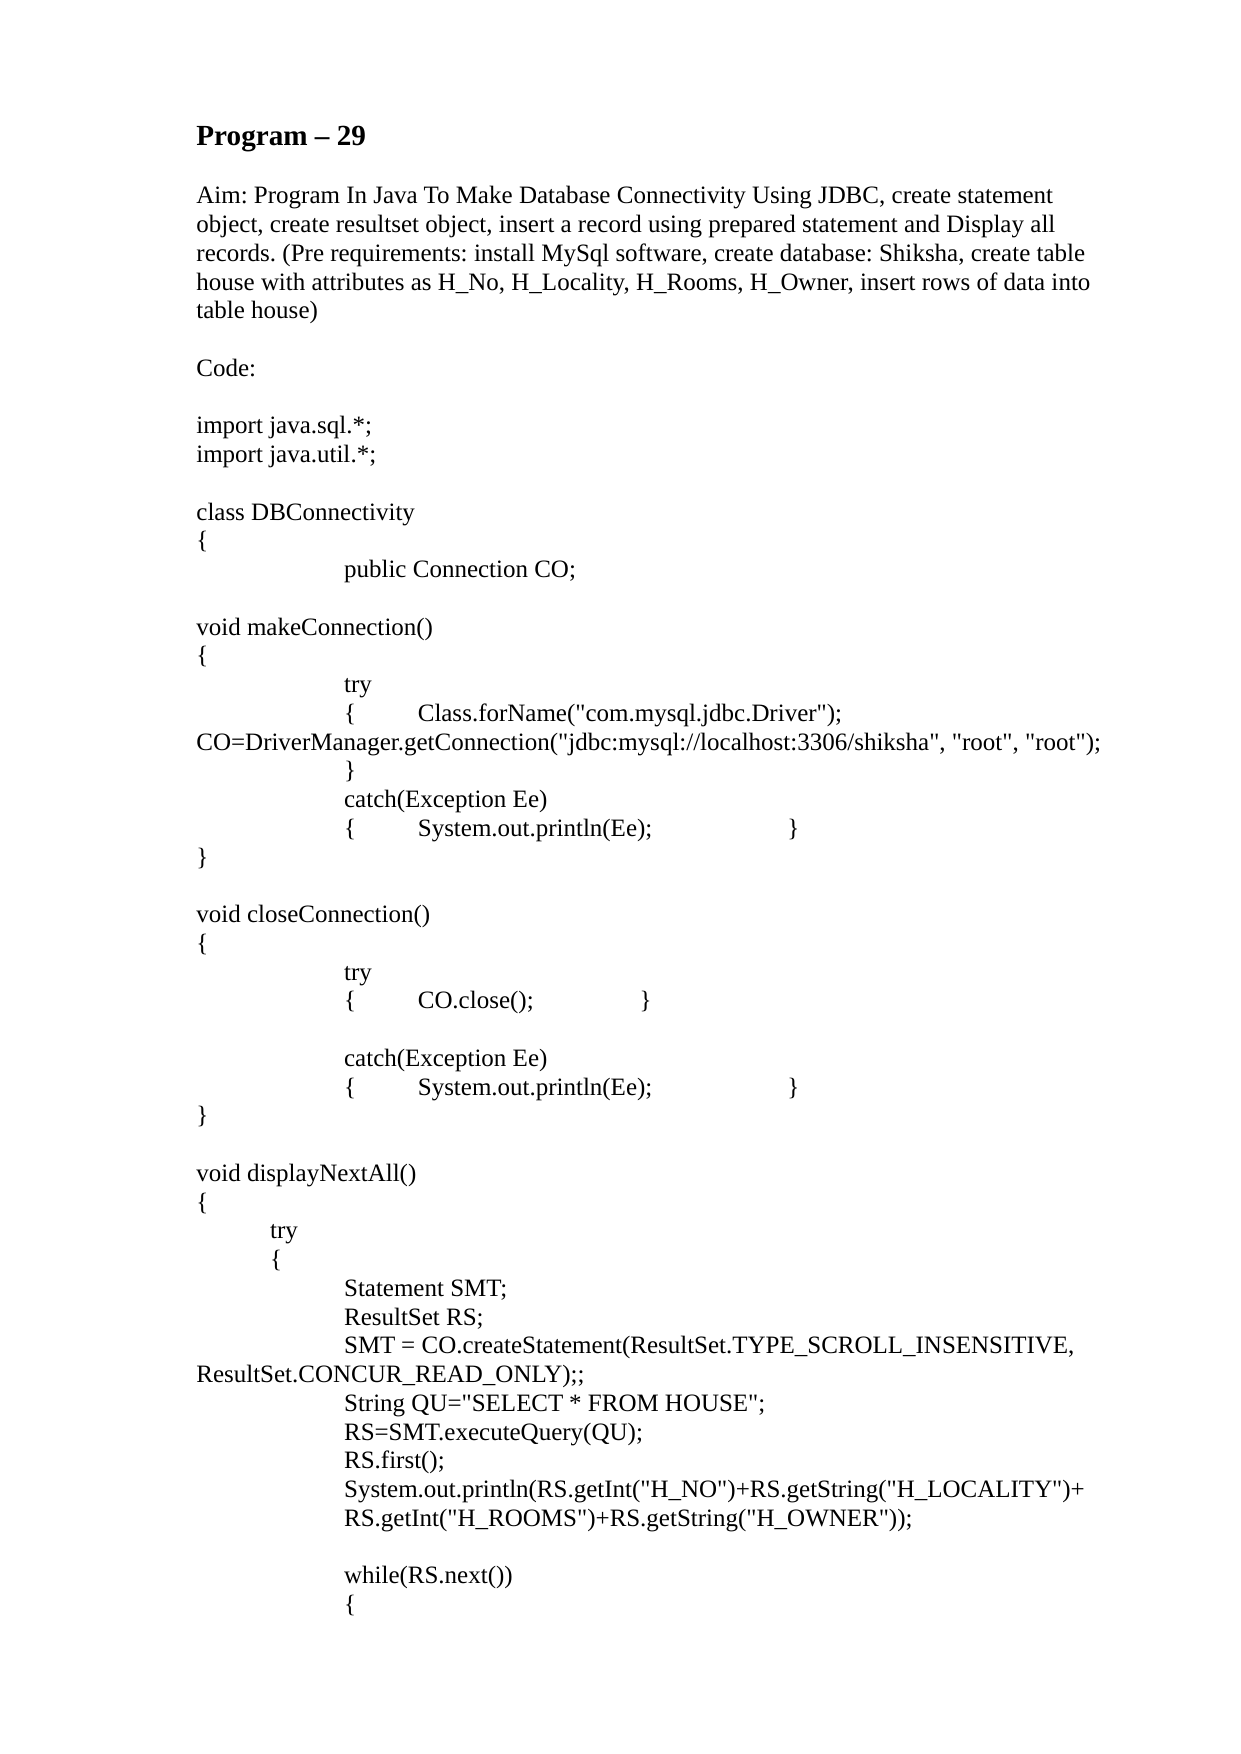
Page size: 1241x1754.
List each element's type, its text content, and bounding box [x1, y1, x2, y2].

text void displayNextAll() [196, 1158, 1122, 1187]
text void closeConnection() [196, 899, 1122, 928]
text SMT = CO.createStatement(ResultSet.TYPE_SCROLL_INSENSITIVE, ResultSet.CONCUR_READ_ONLY);; [196, 1330, 1122, 1388]
text RS.getInt("H_ROOMS")+RS.getString("H_OWNER")); [196, 1503, 1122, 1532]
text Statement SMT; [196, 1273, 1122, 1302]
text catch(Exception Ee) [196, 1043, 1122, 1072]
text try [196, 669, 1122, 698]
text { [196, 1589, 1122, 1618]
text import java.util.*; [196, 439, 1122, 468]
text String QU="SELECT * FROM HOUSE"; [196, 1388, 1122, 1417]
text { Class.forName("com.mysql.jdbc.Driver"); [196, 698, 1122, 727]
text public Connection CO; [196, 554, 1122, 583]
text { [196, 928, 1122, 957]
text try [196, 1215, 1122, 1244]
text } [196, 1100, 1122, 1129]
text RS=SMT.executeQuery(QU); [196, 1417, 1122, 1445]
text { [196, 640, 1122, 669]
text { CO.close(); } [196, 985, 1122, 1014]
text RS.first(); [196, 1445, 1122, 1474]
text { [196, 525, 1122, 554]
text } [196, 842, 1122, 870]
text { System.out.println(Ee); } [196, 813, 1122, 842]
text void makeConnection() [196, 612, 1122, 640]
text while(RS.next()) [196, 1560, 1122, 1589]
text { System.out.println(Ee); } [196, 1072, 1122, 1100]
text { [196, 1187, 1122, 1215]
text class DBConnectivity [196, 497, 1122, 525]
text } [196, 755, 1122, 784]
text Aim: Program In Java To Make Database Connectivity Using JDBC, create statement object, create resultset object, insert a record using prepared statement and Display all records. (Pre requirements: install MySql software, create database: Shiksha, create table house with attributes as H_No, H_Locality, H_Rooms, H_Owner, insert rows of data into table house) [196, 180, 1122, 324]
text System.out.println(RS.getInt("H_NO")+RS.getString("H_LOCALITY")+ [196, 1474, 1122, 1503]
text { [196, 1244, 1122, 1273]
text CO=DriverManager.getConnection("jdbc:mysql://localhost:3306/shiksha", "root", "root"); [196, 727, 1122, 755]
text try [196, 957, 1122, 985]
text import java.sql.*; [196, 410, 1122, 439]
text catch(Exception Ee) [196, 784, 1122, 813]
text Program – 29 [196, 118, 1122, 152]
text ResultSet RS; [196, 1302, 1122, 1330]
text Code: [196, 353, 1122, 382]
